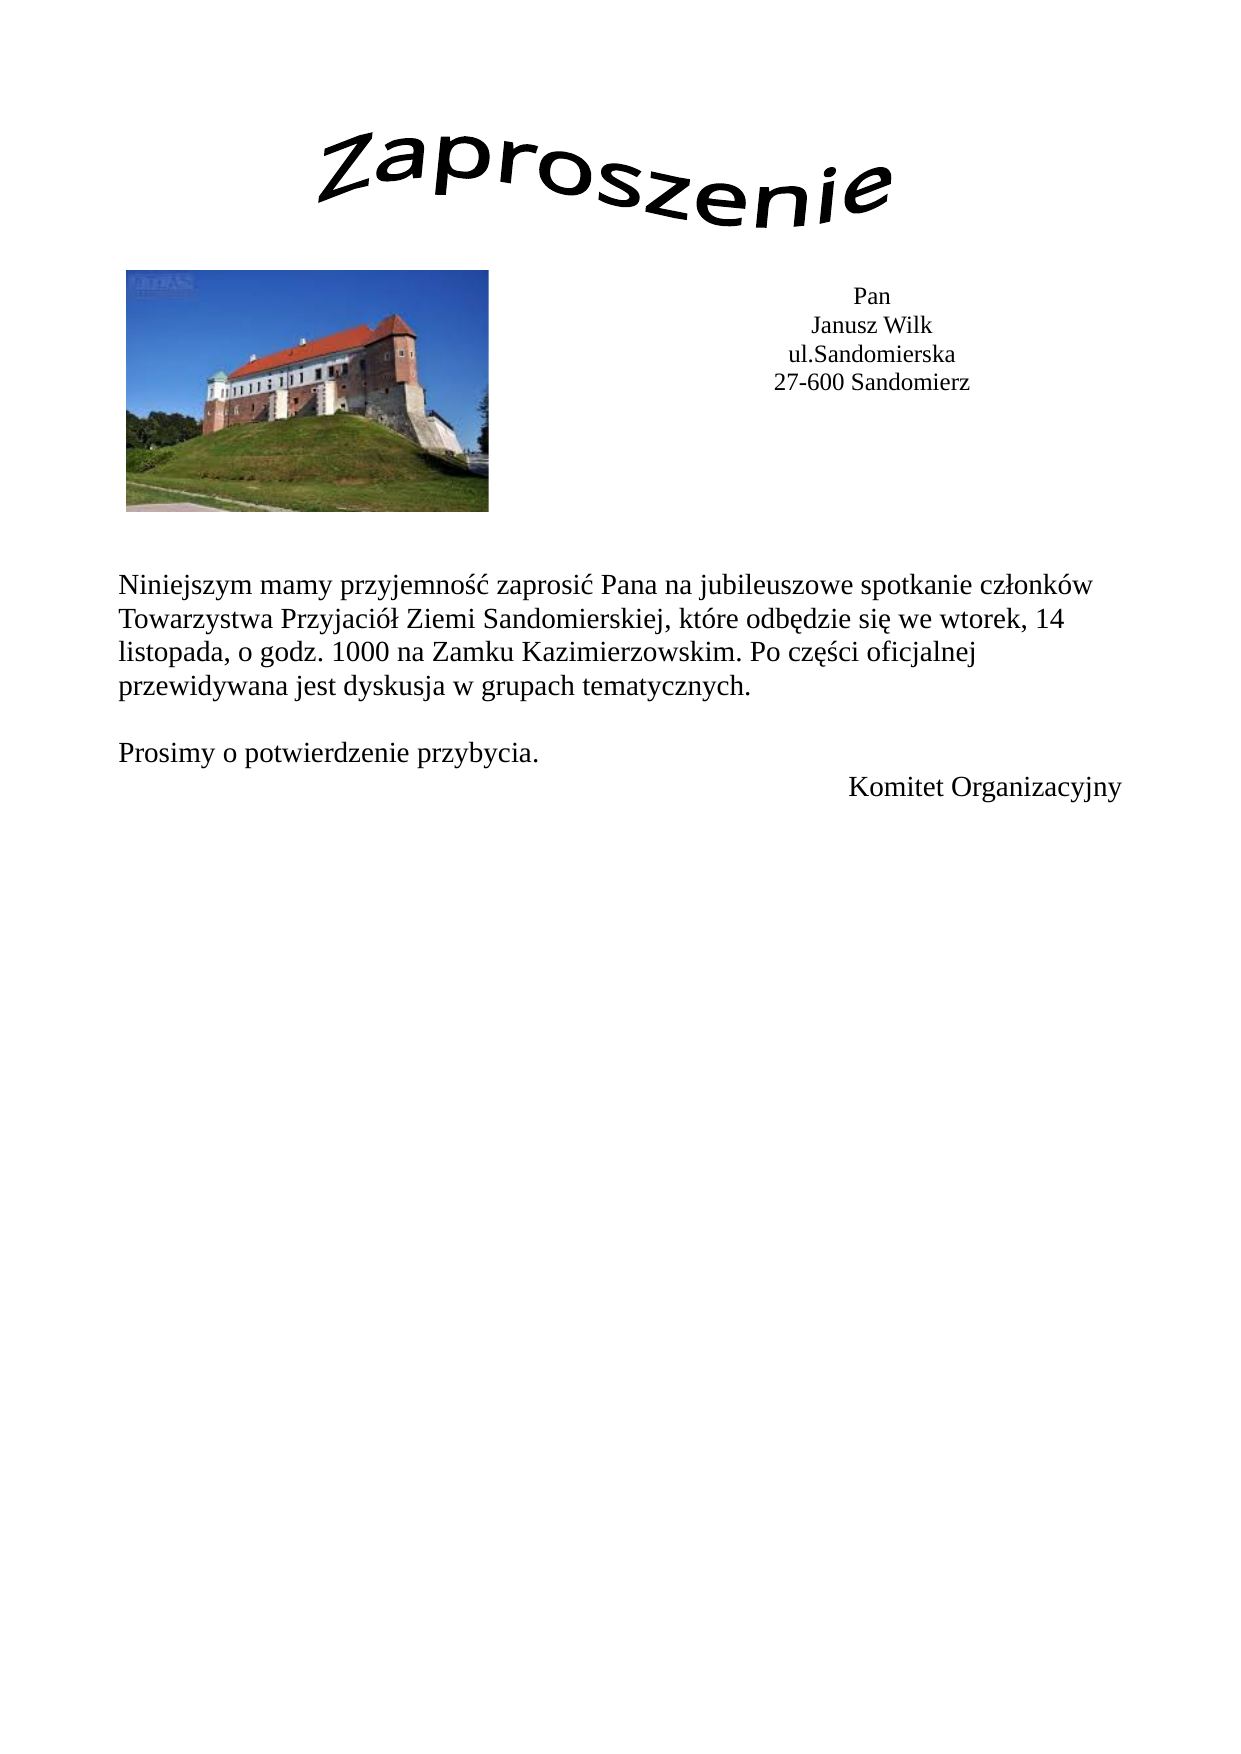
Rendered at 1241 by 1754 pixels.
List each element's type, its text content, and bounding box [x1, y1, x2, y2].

text ul.Sandomierska [651, 339, 1093, 367]
text Pan [651, 281, 1093, 310]
text Prosimy o potwierdzenie przybycia. [118, 735, 1122, 769]
table_header [621, 258, 1122, 534]
text Komitet Organizacyjny [118, 769, 1122, 802]
text Janusz Wilk [651, 310, 1093, 339]
text 27-600 Sandomierz [651, 367, 1093, 396]
picture [126, 270, 489, 512]
table_header [119, 258, 620, 534]
text Niniejszym mamy przyjemność zaprosić Pana na jubileuszowe spotkanie członków Towarzystwa Przyjaciół Ziemi Sandomierskiej, które odbędzie się we wtorek, 14 listopada, o godz. 1000 na Zamku Kazimierzowskim. Po części oficjalnej przewidywana jest dyskusja w grupach tematycznych. [118, 567, 1122, 702]
